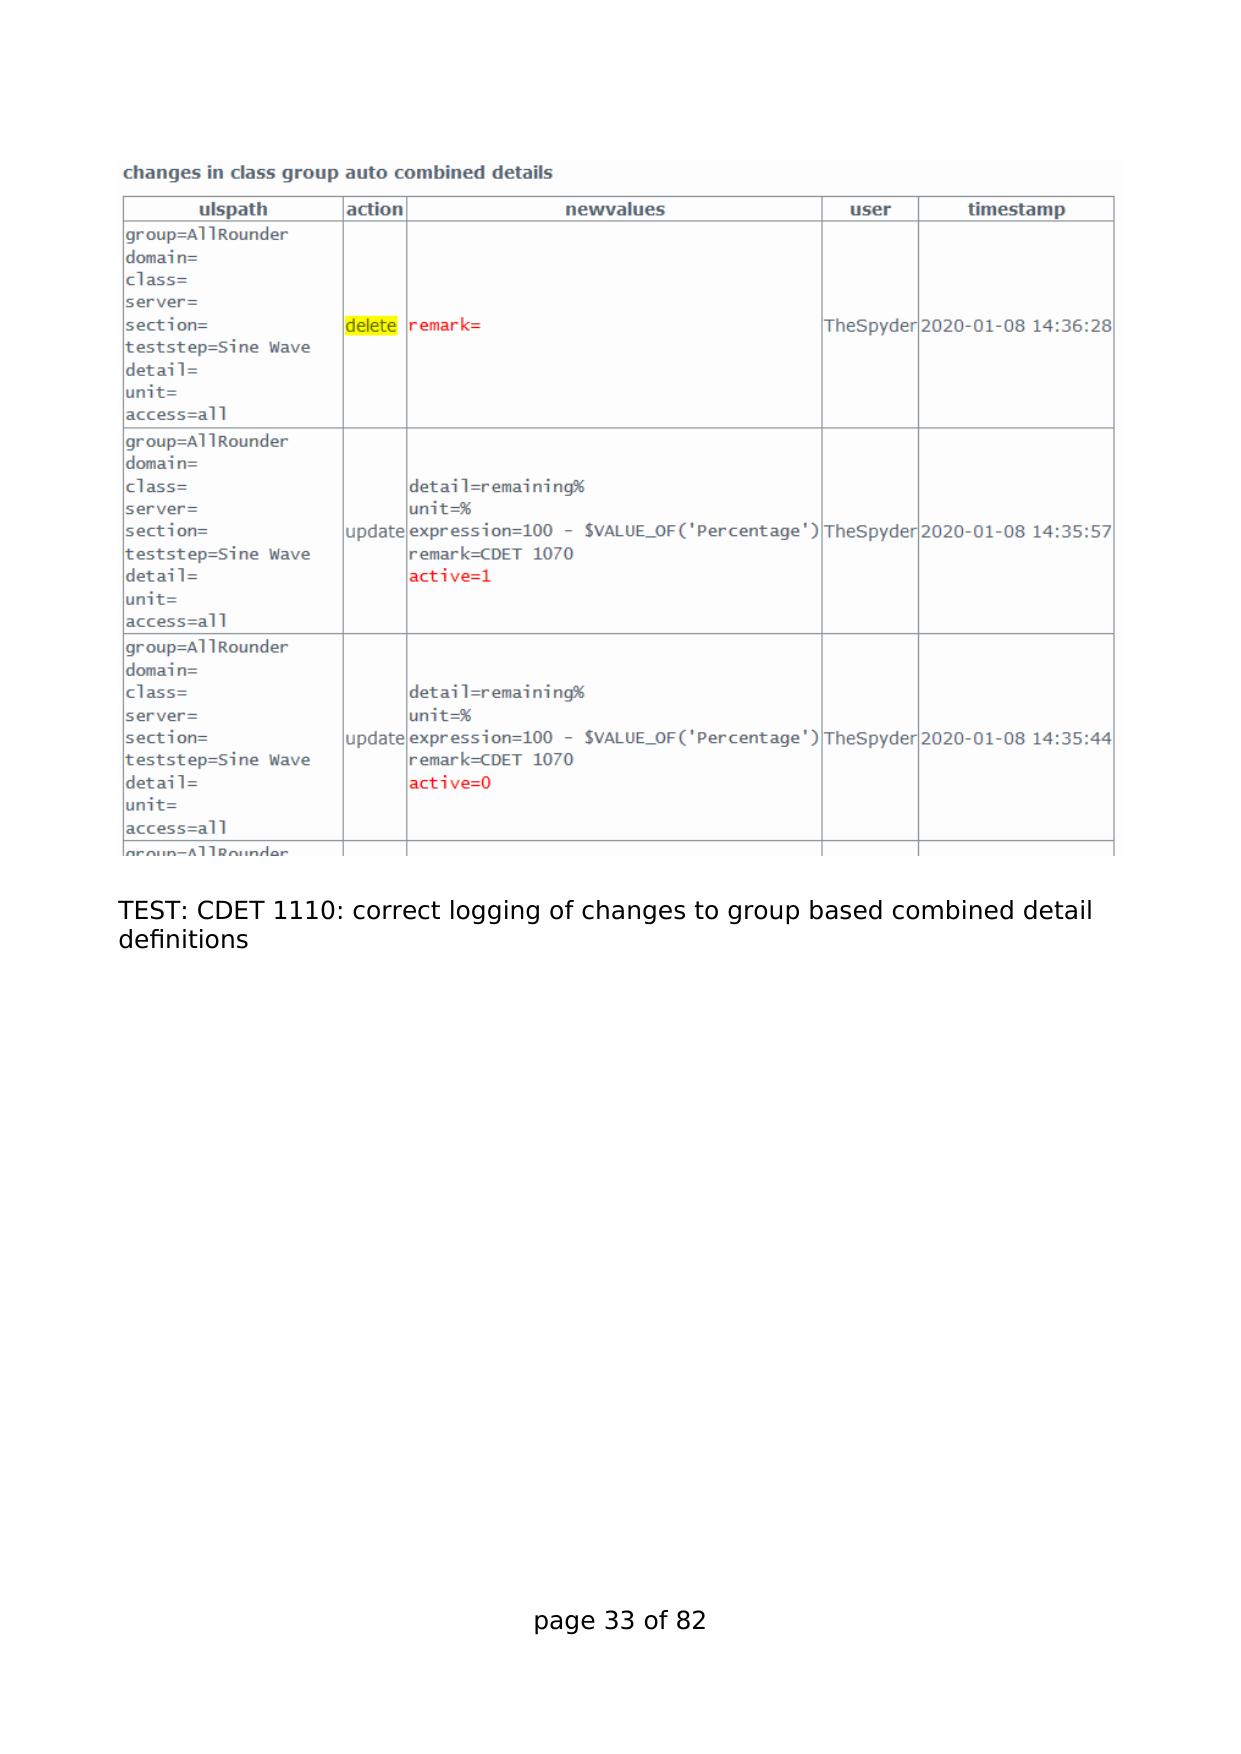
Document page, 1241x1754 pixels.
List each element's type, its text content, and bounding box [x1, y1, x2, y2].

text TEST: CDET 1110: correct logging of changes to group based combined detail definitions [118, 896, 1122, 954]
picture [118, 159, 1122, 856]
